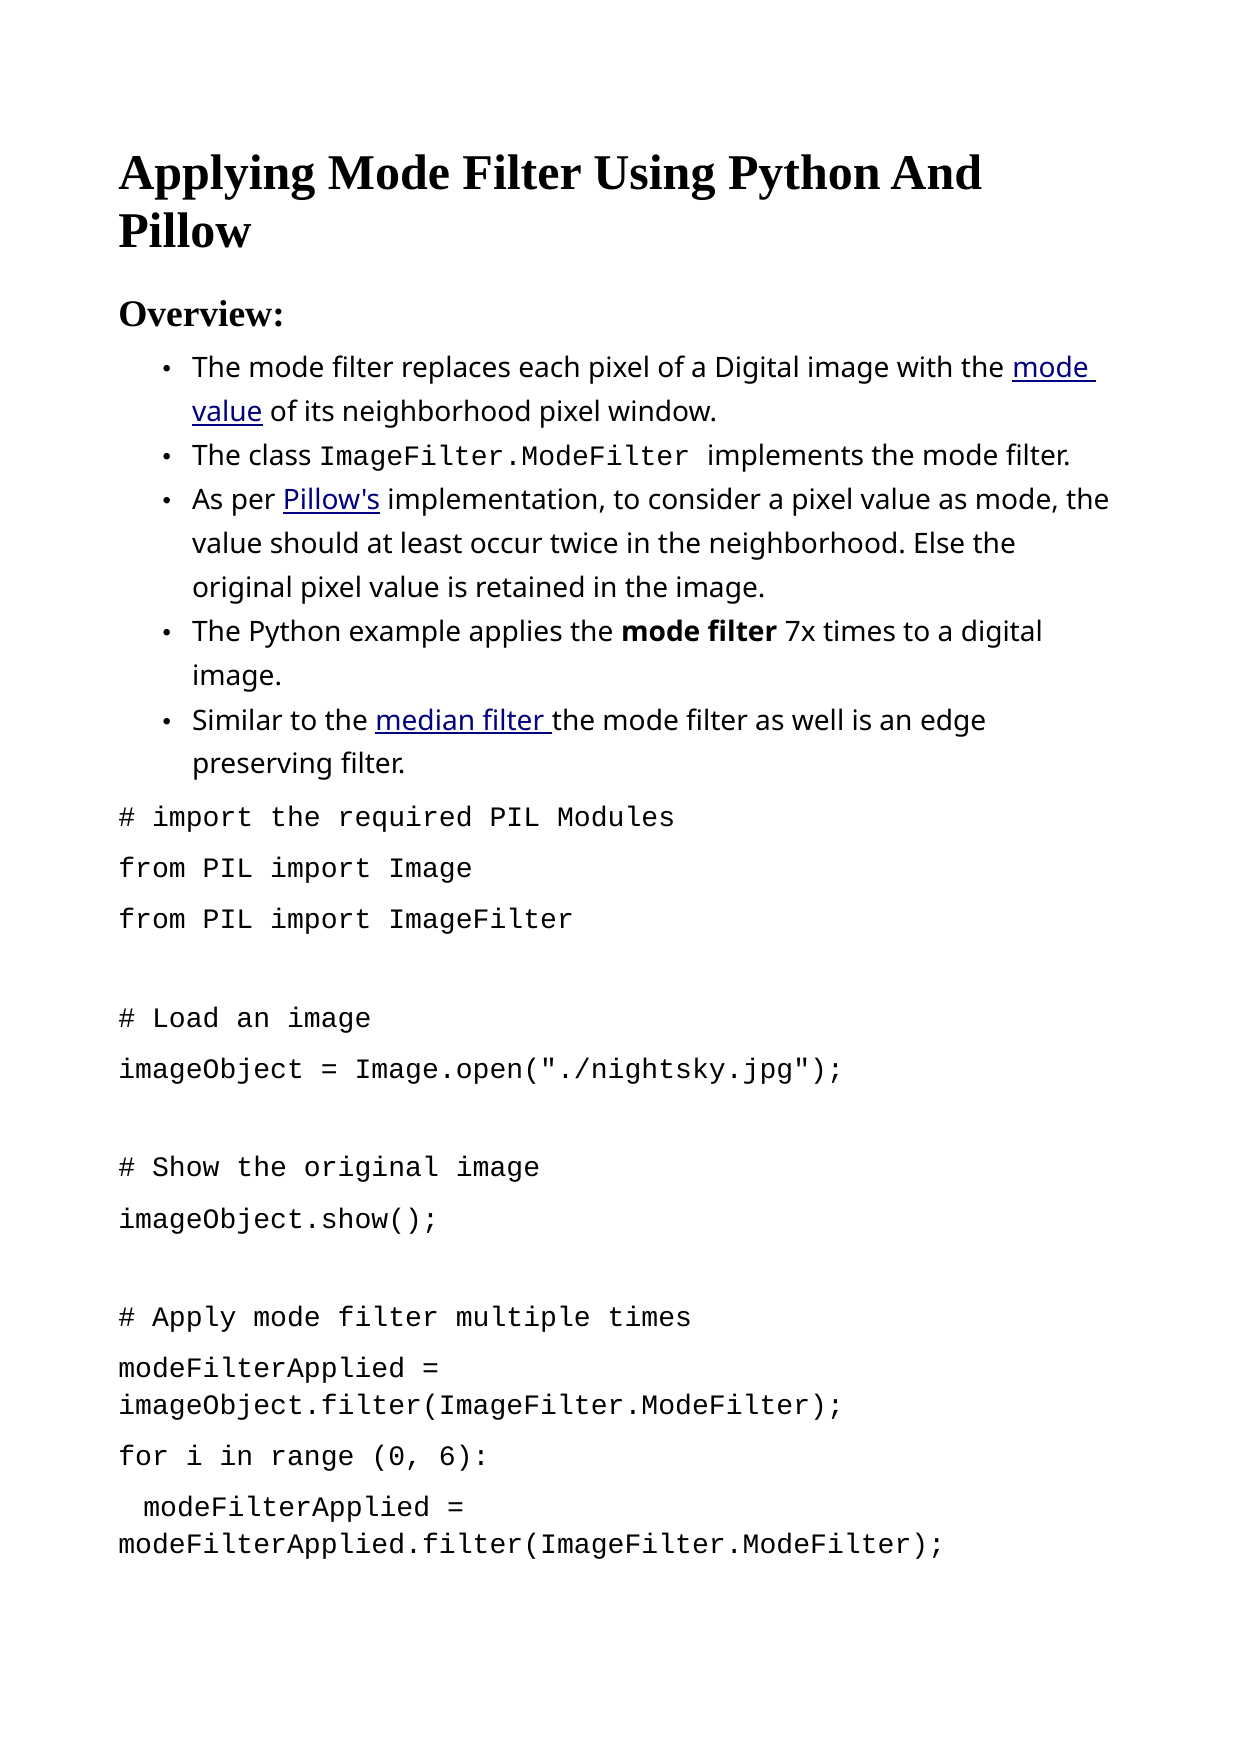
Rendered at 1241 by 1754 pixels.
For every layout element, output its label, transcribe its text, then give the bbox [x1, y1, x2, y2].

list The mode filter replaces each pixel of a Digital image with the mode value of its neighborhood pixel window. [162, 347, 1122, 429]
text imageObject.show(); [118, 1204, 1122, 1236]
subtitle Overview: [118, 291, 1122, 334]
text # import the required PIL Modules [118, 802, 1122, 834]
subtitle Applying Mode Filter Using Python And Pillow [118, 143, 1122, 258]
text from PIL import Image [118, 854, 1122, 886]
list The Python example applies the mode filter 7x times to a digital image. [162, 612, 1122, 694]
list Similar to the median filter the mode filter as well is an edge preserving filter. [162, 700, 1122, 782]
text modeFilterApplied = modeFilterApplied.filter(ImageFilter.ModeFilter); [118, 1493, 1122, 1562]
text # Load an image [118, 1003, 1122, 1035]
text imageObject = Image.open("./nightsky.jpg"); [118, 1055, 1122, 1087]
text # Apply mode filter multiple times [118, 1303, 1122, 1335]
text from PIL import ImageFilter [118, 905, 1122, 937]
text for i in range (0, 6): [118, 1442, 1122, 1474]
list The class ImageFilter.ModeFilter implements the mode filter. [162, 435, 1122, 474]
text modeFilterApplied = imageObject.filter(ImageFilter.ModeFilter); [118, 1354, 1122, 1423]
list As per Pillow's implementation, to consider a pixel value as mode, the value should at least occur twice in the neighborhood. Else the original pixel value is retained in the image. [162, 479, 1122, 606]
text # Show the original image [118, 1153, 1122, 1185]
